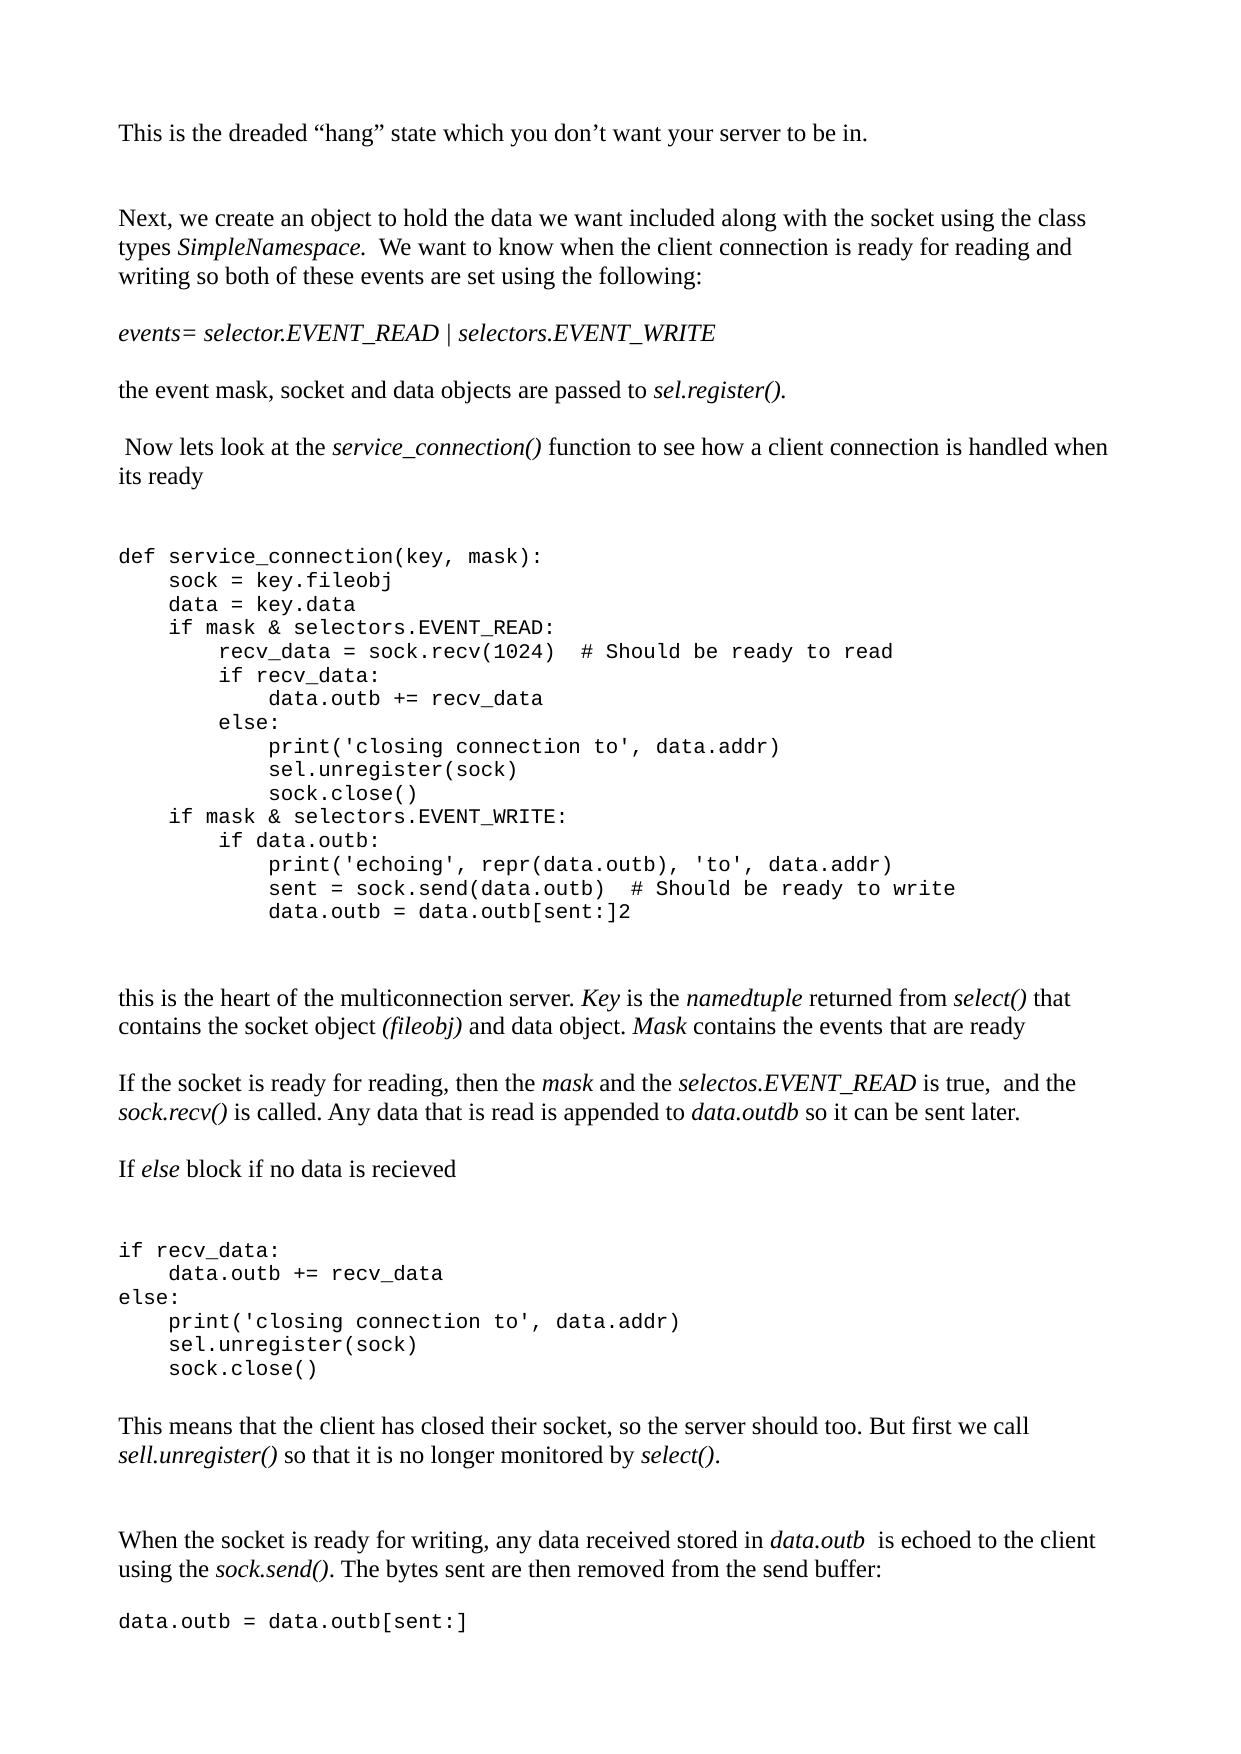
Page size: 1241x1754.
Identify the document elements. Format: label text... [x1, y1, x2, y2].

text else: [118, 712, 1122, 736]
text data.outb = data.outb[sent:] [118, 1611, 1122, 1635]
text print('closing connection to', data.addr) [118, 736, 1122, 759]
text This means that the client has closed their socket, so the server should too. But first we call sell.unregister() so that it is no longer monitored by select(). [118, 1411, 1122, 1468]
text sock.close() [118, 1358, 1122, 1382]
text sel.unregister(sock) [118, 759, 1122, 783]
text data.outb = data.outb[sent:]2 [118, 901, 1122, 925]
text if recv_data: [118, 665, 1122, 688]
text sock.close() [118, 783, 1122, 807]
text if mask & selectors.EVENT_READ: [118, 617, 1122, 641]
text Now lets look at the service_connection() function to see how a client connection is handled when its ready [118, 432, 1122, 490]
text data = key.data [118, 594, 1122, 617]
text sent = sock.send(data.outb) # Should be ready to write [118, 877, 1122, 901]
text if data.outb: [118, 830, 1122, 854]
text print('closing connection to', data.addr) [118, 1311, 1122, 1334]
text events= selector.EVENT_READ | selectors.EVENT_WRITE [118, 318, 1122, 347]
text This is the dreaded “hang” state which you don’t want your server to be in. [118, 118, 1122, 147]
text else: [118, 1287, 1122, 1311]
text this is the heart of the multiconnection server. Key is the namedtuple returned from select() that contains the socket object (fileobj) and data object. Mask contains the events that are ready [118, 983, 1122, 1040]
text the event mask, socket and data objects are passed to sel.register(). [118, 375, 1122, 404]
text print('echoing', repr(data.outb), 'to', data.addr) [118, 854, 1122, 877]
text Next, we create an object to hold the data we want included along with the socket using the class types SimpleNamespace. We want to know when the client connection is ready for reading and writing so both of these events are set using the following: [118, 203, 1122, 290]
text if recv_data: [118, 1240, 1122, 1263]
text If the socket is ready for reading, then the mask and the selectos.EVENT_READ is true, and the sock.recv() is called. Any data that is read is appended to data.outdb so it can be sent later. [118, 1068, 1122, 1126]
text sel.unregister(sock) [118, 1334, 1122, 1358]
text if mask & selectors.EVENT_WRITE: [118, 807, 1122, 830]
text If else block if no data is recieved [118, 1154, 1122, 1183]
text data.outb += recv_data [118, 1263, 1122, 1287]
text recv_data = sock.recv(1024) # Should be ready to read [118, 641, 1122, 665]
text sock = key.fileobj [118, 570, 1122, 594]
text data.outb += recv_data [118, 688, 1122, 712]
text When the socket is ready for writing, any data received stored in data.outb is echoed to the client using the sock.send(). The bytes sent are then removed from the send buffer: [118, 1525, 1122, 1583]
text def service_connection(key, mask): [118, 546, 1122, 570]
